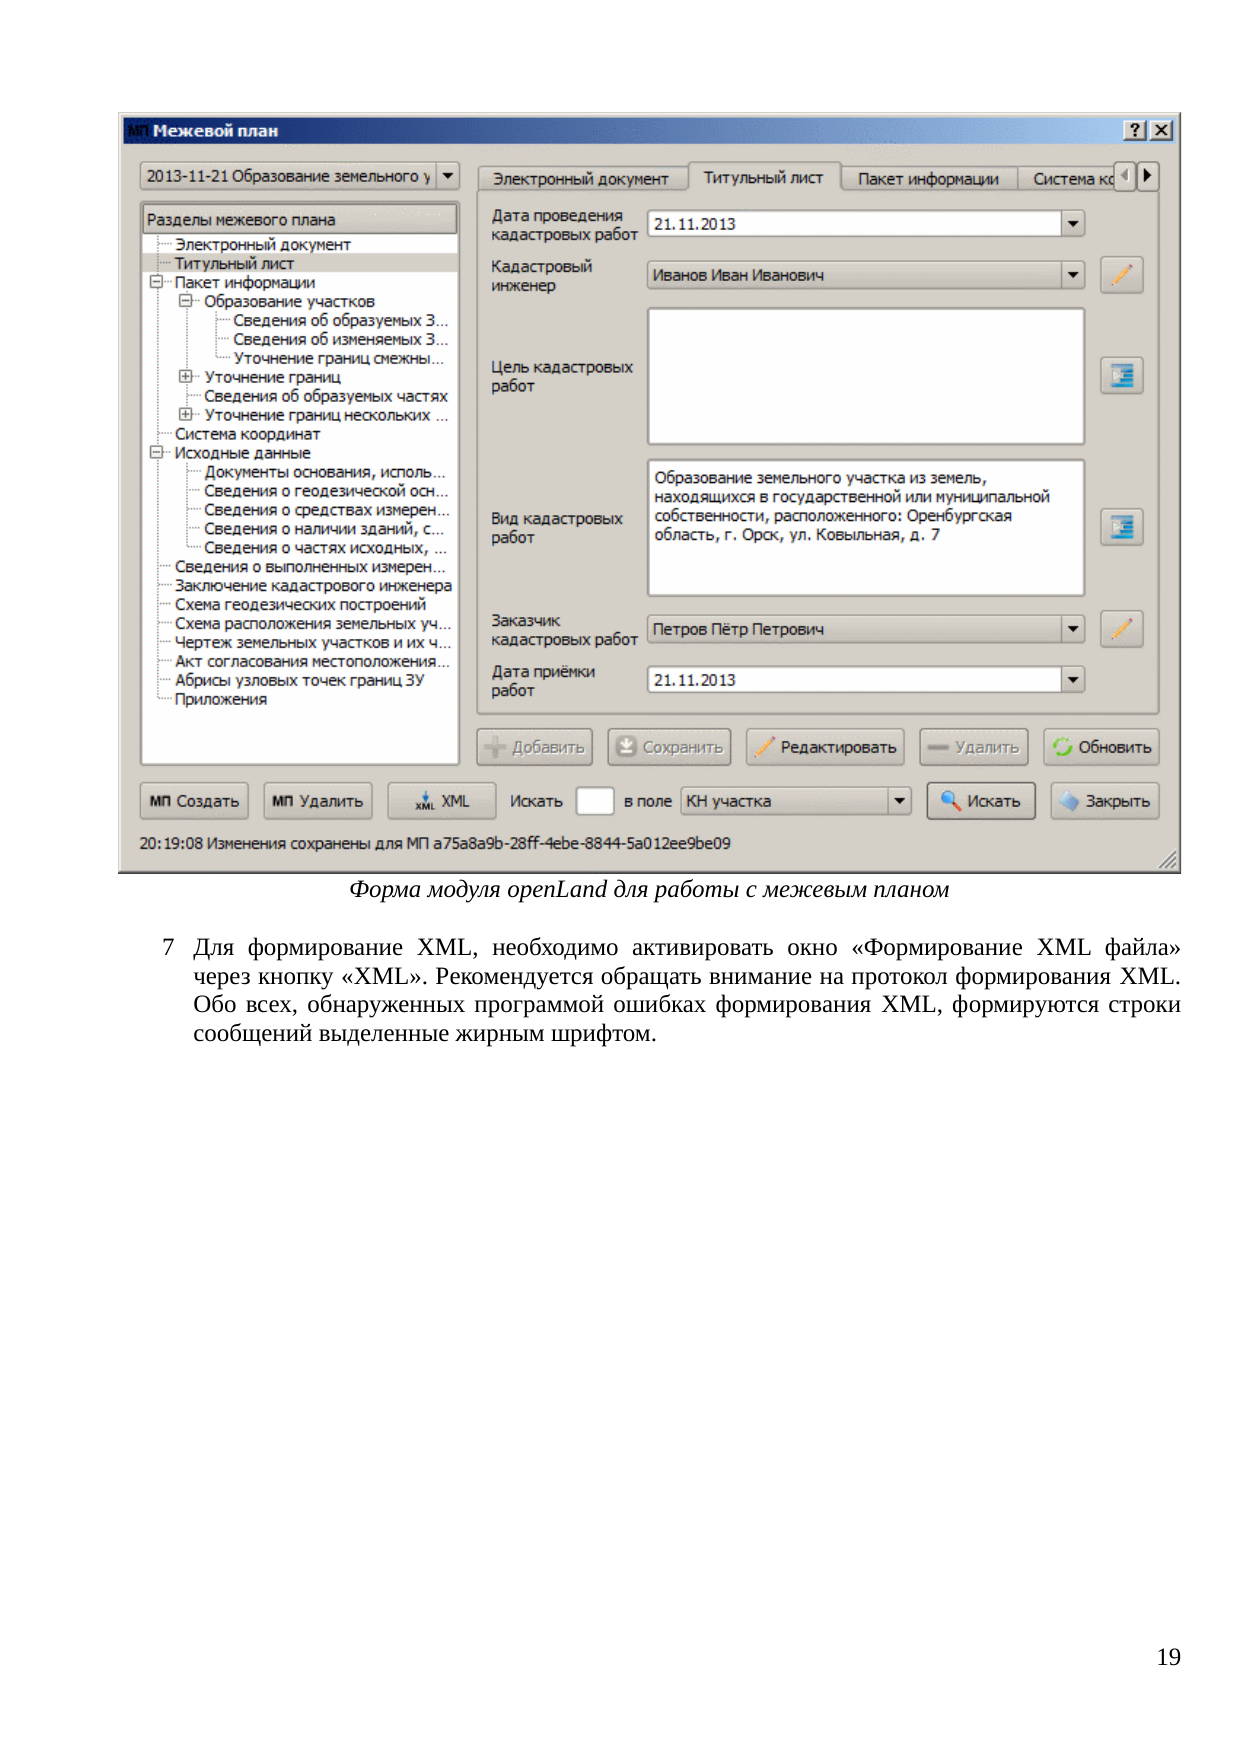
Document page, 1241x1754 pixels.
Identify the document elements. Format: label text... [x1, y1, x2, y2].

list [120, 83, 1181, 112]
list Для формирование XML, необходимо активировать окно «Формирование XML файла» через кнопку «XML». Рекомендуется обращать внимание на протокол формирования XML. Обо всех, обнаруженных программой ошибках формирования XML, формируются строки сообщений выделенные жирным шрифтом. [156, 932, 1181, 1047]
list Форма модуля openLand для работы с межевым планом [120, 874, 1181, 902]
picture [118, 112, 1182, 874]
